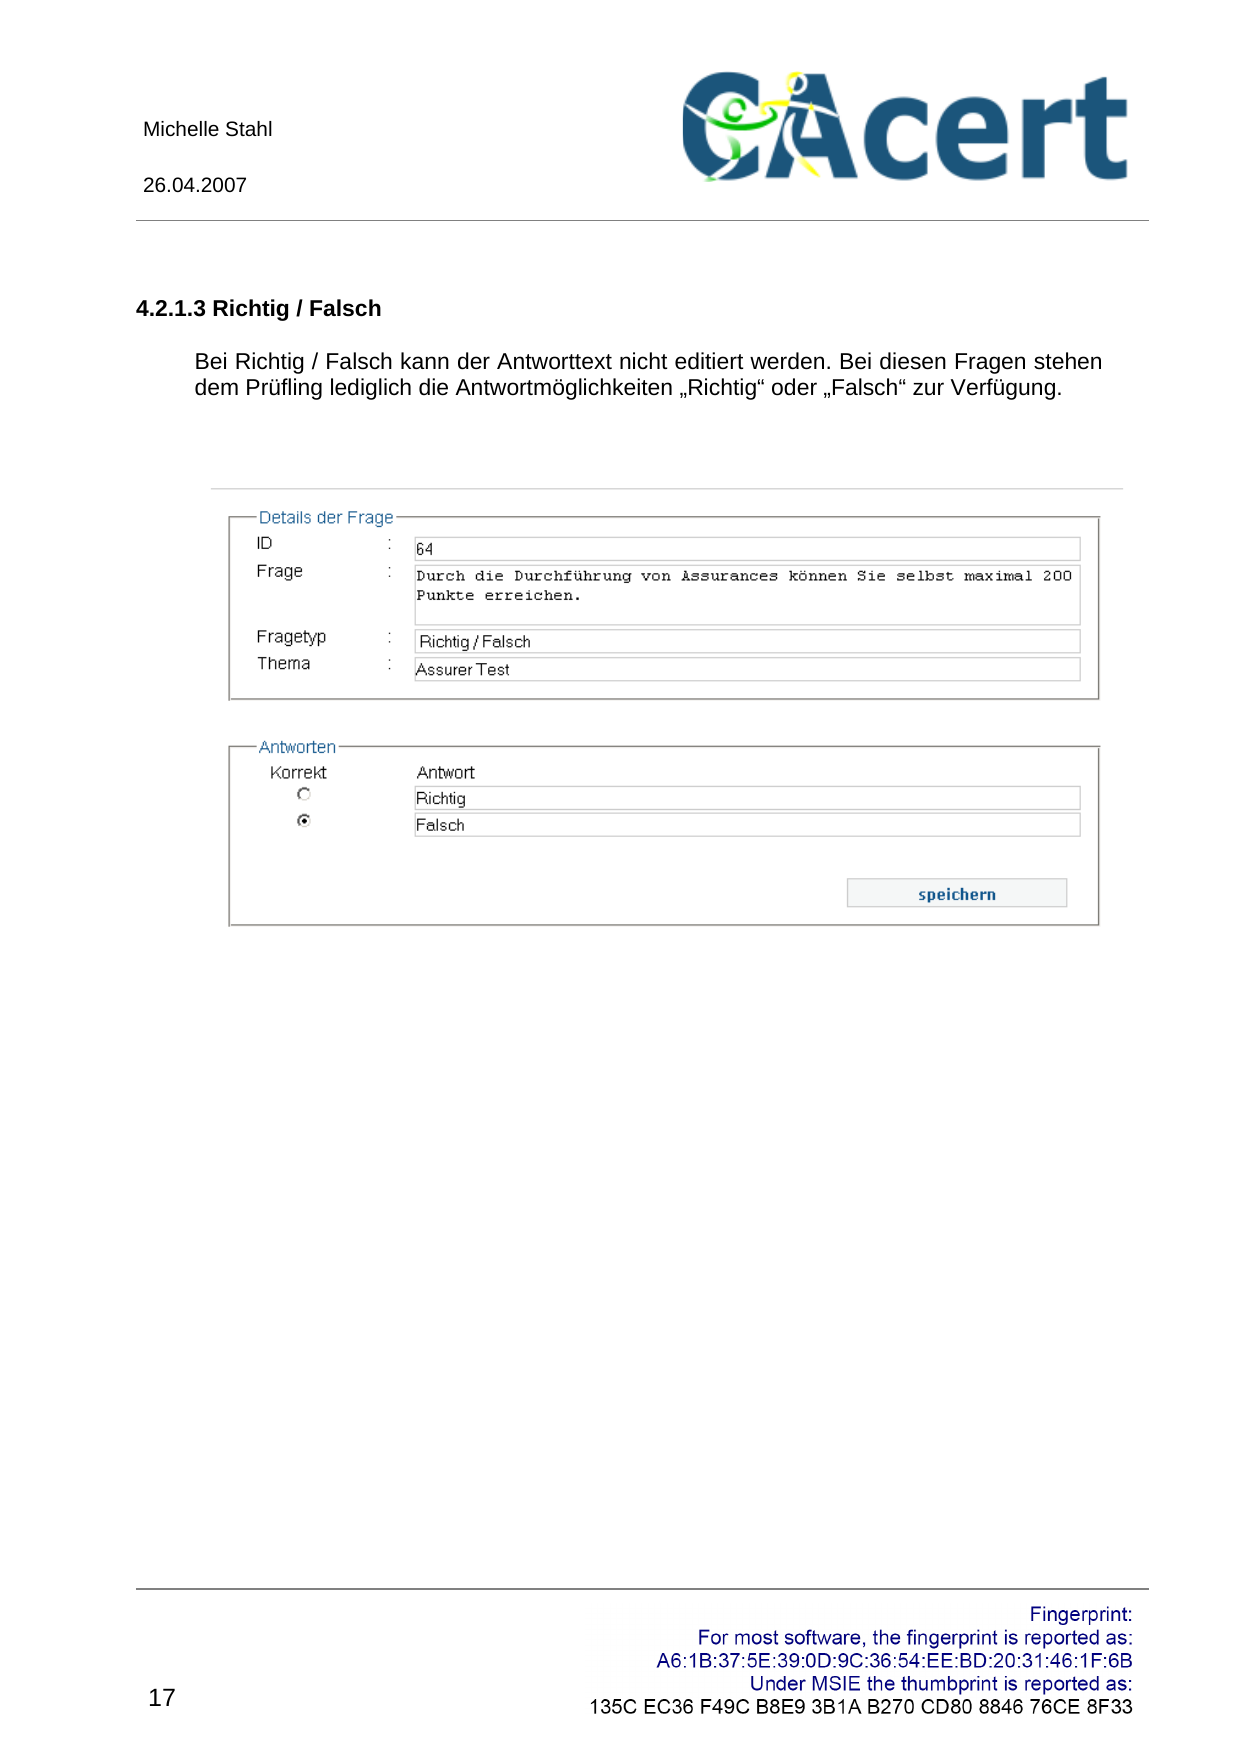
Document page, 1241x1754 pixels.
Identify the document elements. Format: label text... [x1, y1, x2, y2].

text Bei Richtig / Falsch kann der Antworttext nicht editiert werden. Bei diesen Fragen stehen dem Prüfling lediglich die Antwortmöglichkeiten „Richtig“ oder „Falsch“ zur Verfügung. [194, 348, 1104, 401]
picture [210, 488, 1124, 954]
picture [682, 71, 1128, 182]
text 4.2.1.3 Richtig / Falsch [136, 295, 1104, 322]
